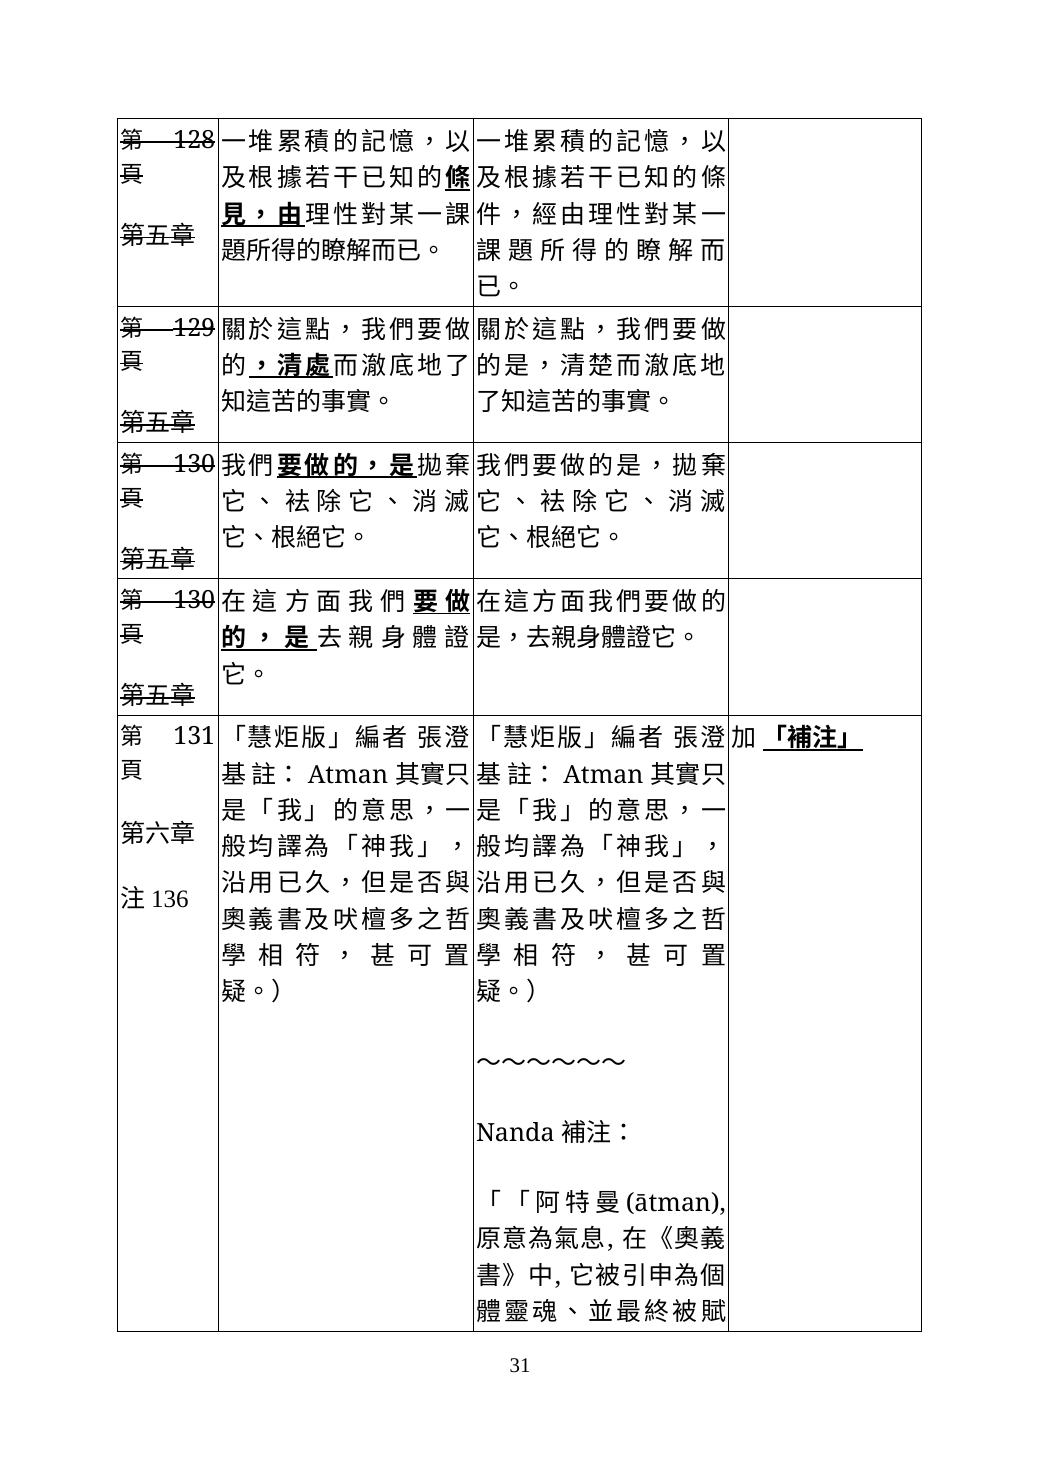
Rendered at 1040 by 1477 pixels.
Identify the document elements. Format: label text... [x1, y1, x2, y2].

table_cell 在這方面我們要做的是，去親身體證它。 [474, 579, 728, 714]
table_cell 「慧炬版」編者 張澄基 註： Atman 其實只是「我」的意思，一般均譯為「神我」，沿用已久，但是否與奧義書及吠檀多之哲學相符，甚可置疑。） [219, 716, 473, 1331]
table_cell 第131頁 第六章 注 136 [118, 716, 218, 1331]
table_cell [729, 119, 921, 306]
table_cell 第130頁 第五章 [118, 579, 218, 714]
table_cell 一堆累積的記憶，以及根據若干已知的條見，由理性對某一課題所得的瞭解而已。 [219, 119, 473, 306]
table_cell 第129頁 第五章 [118, 307, 218, 442]
table_cell 加 「補注」 [729, 716, 921, 1331]
table_cell 關於這點，我們要做的，清處而澈底地了知這苦的事實。 [219, 307, 473, 442]
table_cell 「慧炬版」編者 張澄基 註： Atman 其實只是「我」的意思，一般均譯為「神我」，沿用已久，但是否與奧義書及吠檀多之哲學相符，甚可置疑。） ～～～～～～ Nanda 補注： 「「阿特曼(ātman), 原意為氣息, 在《奧義書》中, 它被引申為個體靈魂、並最終被賦 [474, 716, 728, 1331]
table_cell [729, 443, 921, 578]
table_cell [729, 579, 921, 714]
table_cell 在這方面我們要做的，是去親身體證它。 [219, 579, 473, 714]
table_cell [729, 307, 921, 442]
table_cell 第128頁 第五章 [118, 119, 218, 306]
table_cell 我們要做的是，拋棄它、袪除它、消滅它、根絕它。 [474, 443, 728, 578]
table_cell 一堆累積的記憶，以及根據若干已知的條件，經由理性對某一課題所得的瞭解而已。 [474, 119, 728, 306]
table_cell 我們要做的，是拋棄它、袪除它、消滅它、根絕它。 [219, 443, 473, 578]
table_cell 關於這點，我們要做的是，清楚而澈底地了知這苦的事實。 [474, 307, 728, 442]
table_cell 第130頁 第五章 [118, 443, 218, 578]
